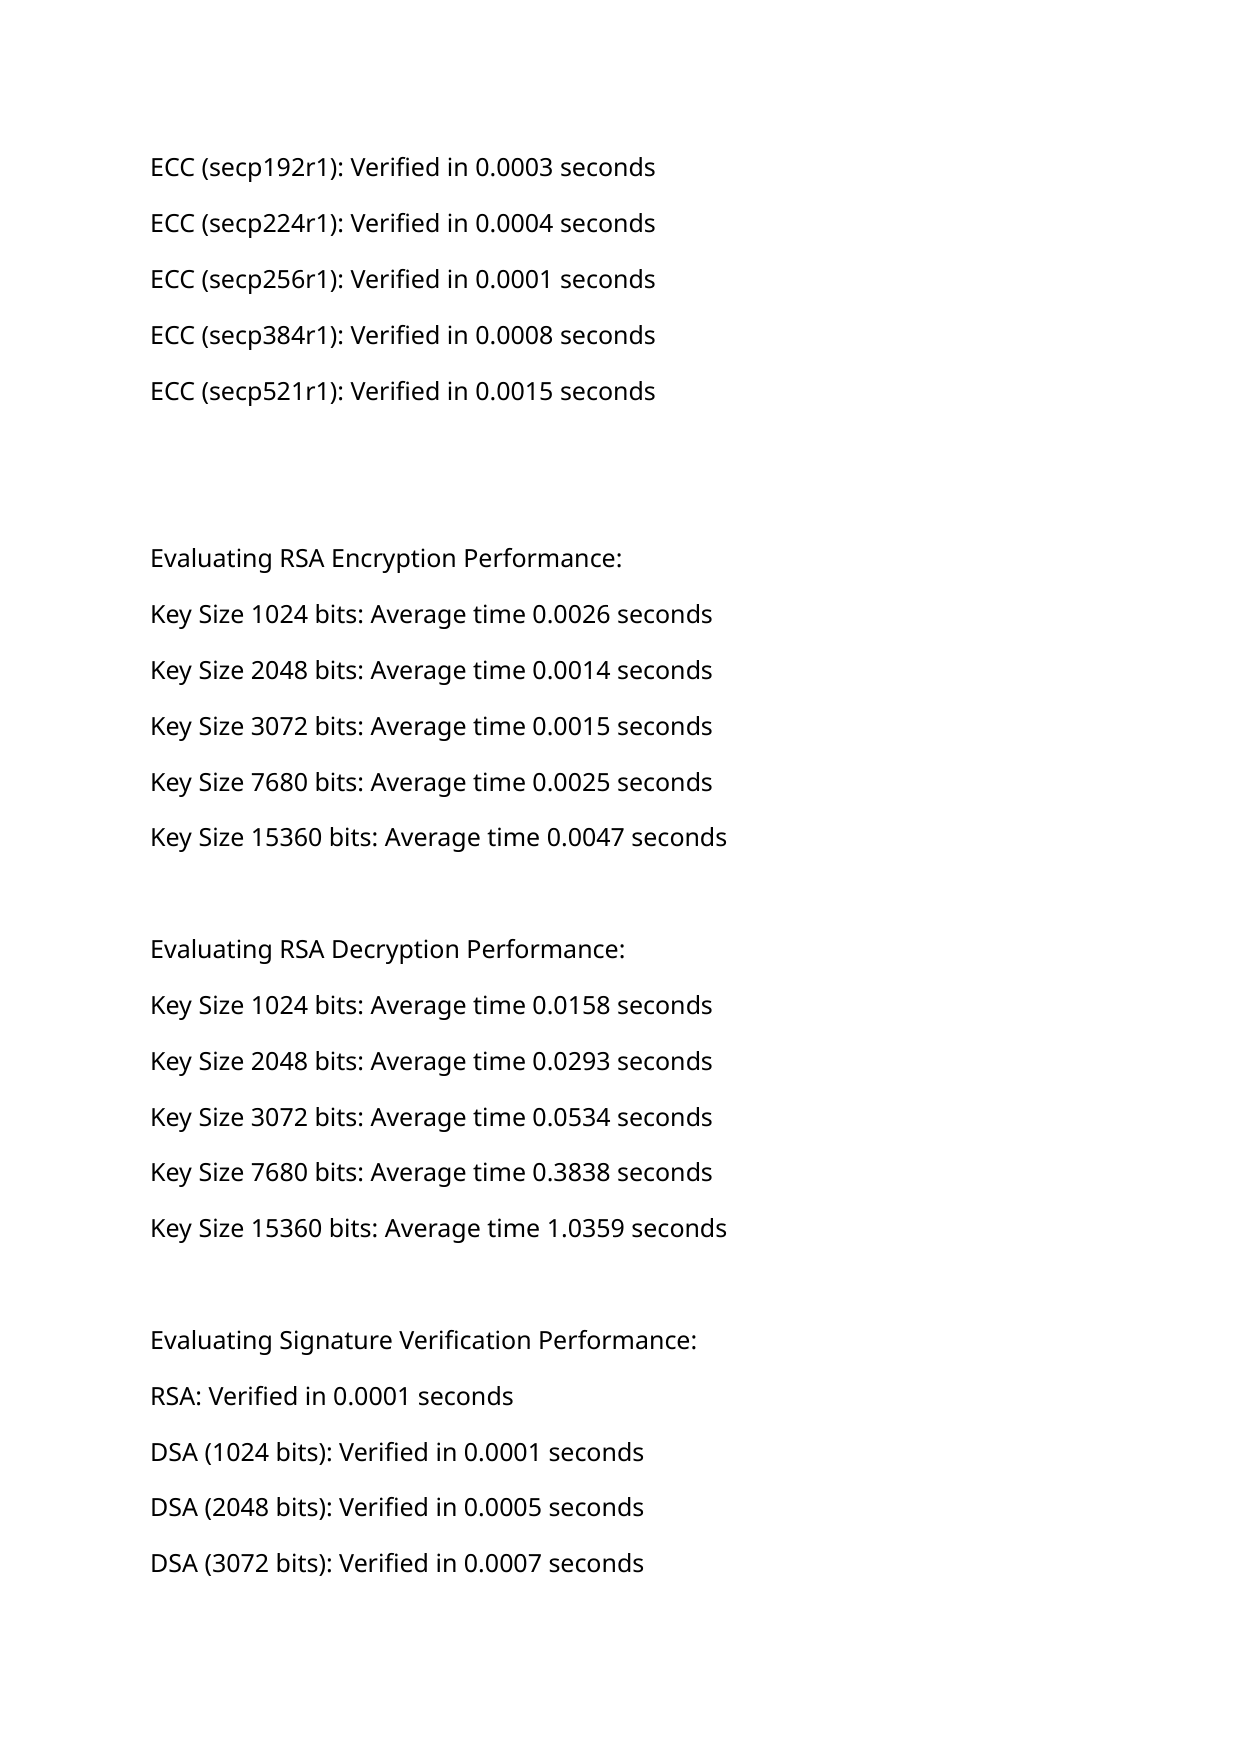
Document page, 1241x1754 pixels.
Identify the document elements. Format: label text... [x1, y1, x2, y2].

text Key Size 7680 bits: Average time 0.3838 seconds [150, 1155, 1090, 1189]
text Key Size 3072 bits: Average time 0.0534 seconds [150, 1099, 1090, 1133]
text ECC (secp521r1): Verified in 0.0015 seconds [150, 373, 1090, 407]
text Key Size 1024 bits: Average time 0.0026 seconds [150, 597, 1090, 631]
text DSA (1024 bits): Verified in 0.0001 seconds [150, 1434, 1090, 1468]
text DSA (2048 bits): Verified in 0.0005 seconds [150, 1490, 1090, 1524]
text Evaluating RSA Decryption Performance: [150, 932, 1090, 966]
text Evaluating RSA Encryption Performance: [150, 541, 1090, 575]
text Key Size 3072 bits: Average time 0.0015 seconds [150, 708, 1090, 742]
text Key Size 15360 bits: Average time 1.0359 seconds [150, 1211, 1090, 1245]
text ECC (secp192r1): Verified in 0.0003 seconds [150, 150, 1090, 184]
text ECC (secp224r1): Verified in 0.0004 seconds [150, 206, 1090, 240]
text Key Size 1024 bits: Average time 0.0158 seconds [150, 987, 1090, 1022]
text Key Size 2048 bits: Average time 0.0014 seconds [150, 652, 1090, 687]
text Evaluating Signature Verification Performance: [150, 1322, 1090, 1357]
text ECC (secp384r1): Verified in 0.0008 seconds [150, 317, 1090, 352]
text RSA: Verified in 0.0001 seconds [150, 1378, 1090, 1412]
text ECC (secp256r1): Verified in 0.0001 seconds [150, 262, 1090, 296]
text Key Size 15360 bits: Average time 0.0047 seconds [150, 820, 1090, 854]
text Key Size 7680 bits: Average time 0.0025 seconds [150, 764, 1090, 798]
text Key Size 2048 bits: Average time 0.0293 seconds [150, 1043, 1090, 1077]
text DSA (3072 bits): Verified in 0.0007 seconds [150, 1546, 1090, 1580]
